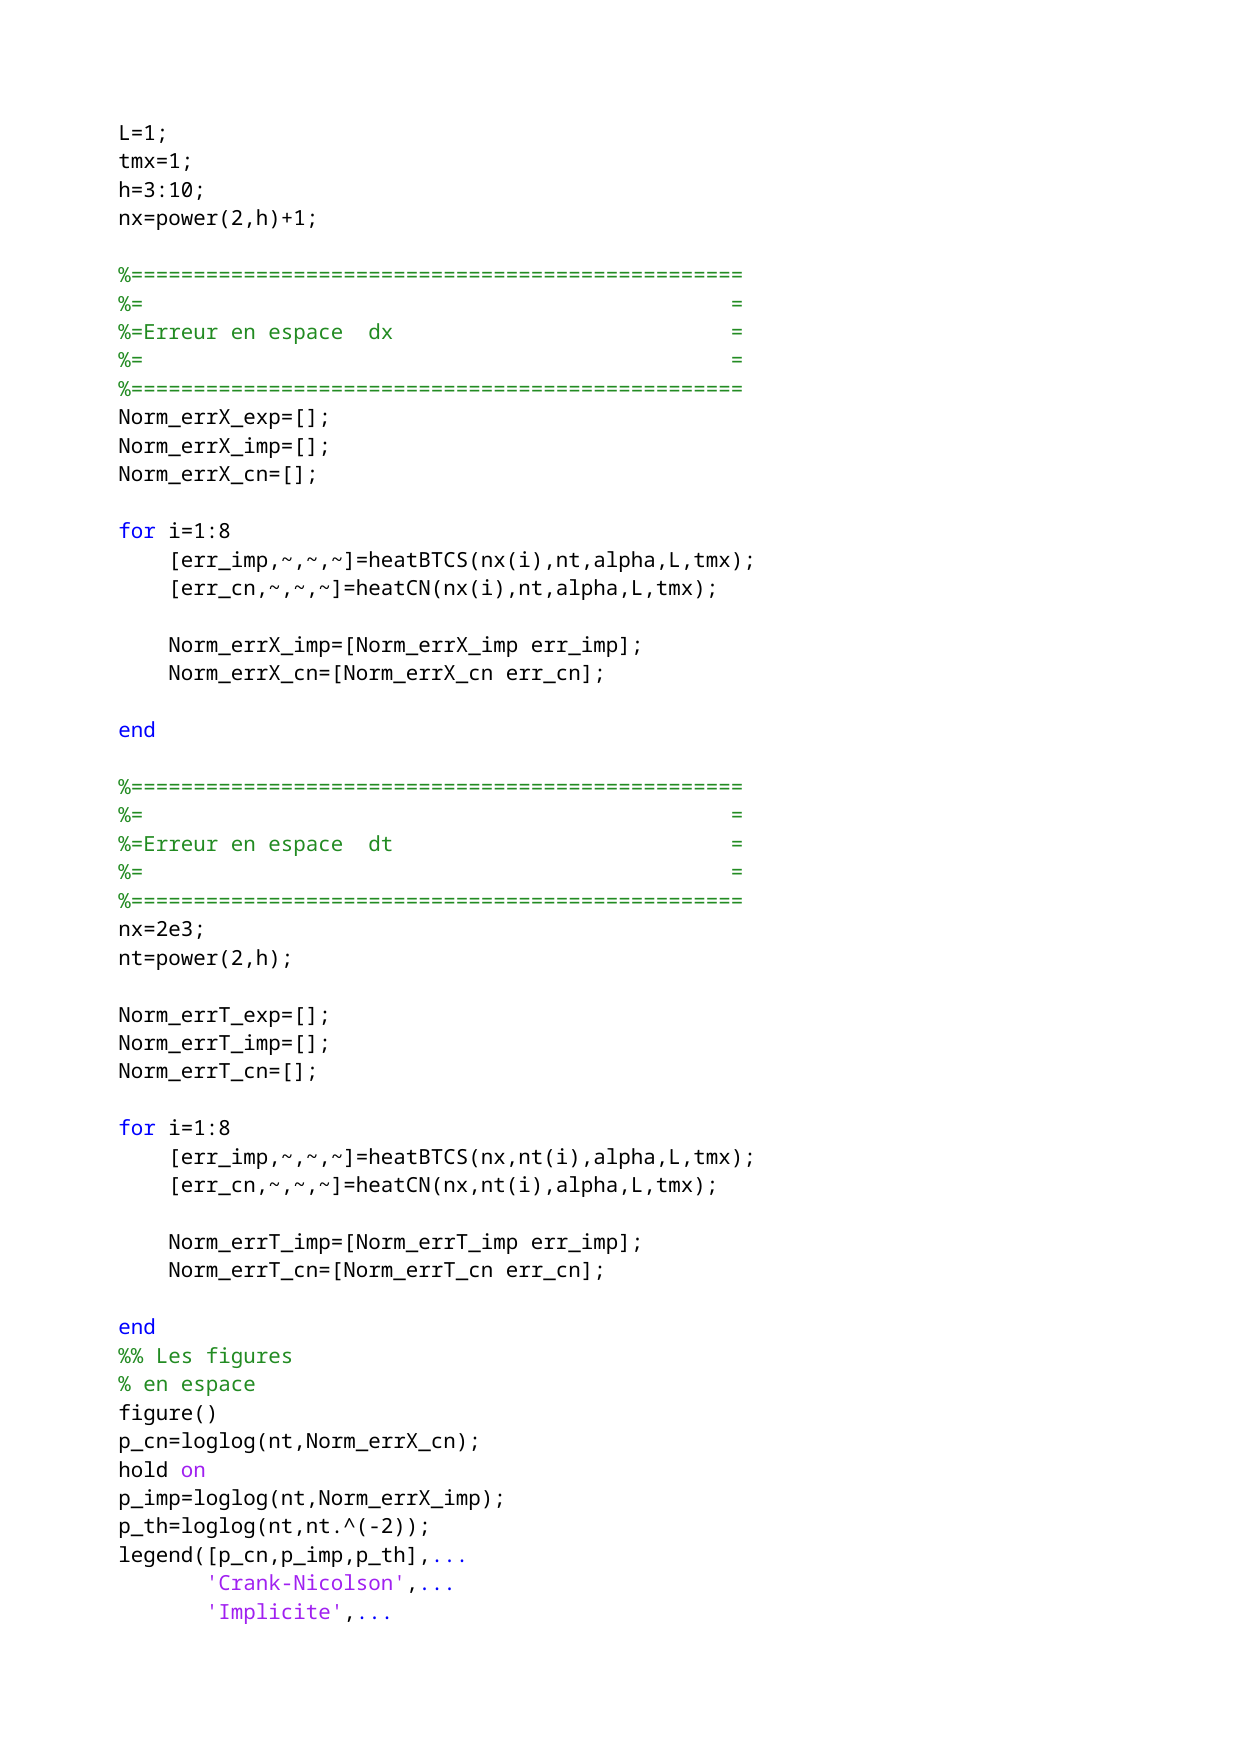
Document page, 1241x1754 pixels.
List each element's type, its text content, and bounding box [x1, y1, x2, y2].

text Norm_errX_cn=[]; [118, 459, 1122, 488]
text end [118, 1312, 1122, 1341]
text %================================================= [118, 374, 1122, 402]
text [err_imp,~,~,~]=heatBTCS(nx(i),nt,alpha,L,tmx); [118, 545, 1122, 573]
text nt=power(2,h); [118, 943, 1122, 971]
text legend([p_cn,p_imp,p_th],... [118, 1540, 1122, 1568]
text nx=2e3; [118, 914, 1122, 943]
text for i=1:8 [118, 1113, 1122, 1142]
text Norm_errT_imp=[]; [118, 1028, 1122, 1057]
text Norm_errX_cn=[Norm_errX_cn err_cn]; [118, 658, 1122, 687]
text %= = [118, 289, 1122, 317]
text %% Les figures [118, 1341, 1122, 1369]
text Norm_errT_cn=[]; [118, 1057, 1122, 1085]
text Norm_errX_exp=[]; [118, 402, 1122, 431]
text %================================================= [118, 772, 1122, 801]
text %= = [118, 857, 1122, 886]
text Norm_errT_imp=[Norm_errT_imp err_imp]; [118, 1227, 1122, 1256]
text 'Crank-Nicolson',... [118, 1568, 1122, 1597]
text [err_imp,~,~,~]=heatBTCS(nx,nt(i),alpha,L,tmx); [118, 1142, 1122, 1170]
text 'Implicite',... [118, 1597, 1122, 1625]
text Norm_errX_imp=[]; [118, 431, 1122, 459]
text end [118, 715, 1122, 744]
text Norm_errT_cn=[Norm_errT_cn err_cn]; [118, 1256, 1122, 1284]
text nx=power(2,h)+1; [118, 203, 1122, 232]
text %================================================= [118, 260, 1122, 289]
text %=Erreur en espace dx = [118, 317, 1122, 346]
text [err_cn,~,~,~]=heatCN(nx(i),nt,alpha,L,tmx); [118, 573, 1122, 602]
text %= = [118, 801, 1122, 829]
text %= = [118, 346, 1122, 374]
text L=1; [118, 118, 1122, 147]
text %=Erreur en espace dt = [118, 829, 1122, 857]
text figure() [118, 1398, 1122, 1426]
text p_imp=loglog(nt,Norm_errX_imp); [118, 1483, 1122, 1512]
text for i=1:8 [118, 516, 1122, 545]
text %================================================= [118, 886, 1122, 914]
text p_th=loglog(nt,nt.^(-2)); [118, 1512, 1122, 1540]
text Norm_errT_exp=[]; [118, 1000, 1122, 1028]
text [err_cn,~,~,~]=heatCN(nx,nt(i),alpha,L,tmx); [118, 1170, 1122, 1199]
text hold on [118, 1455, 1122, 1483]
text % en espace [118, 1369, 1122, 1398]
text tmx=1; [118, 147, 1122, 175]
text Norm_errX_imp=[Norm_errX_imp err_imp]; [118, 630, 1122, 658]
text h=3:10; [118, 175, 1122, 203]
text p_cn=loglog(nt,Norm_errX_cn); [118, 1426, 1122, 1455]
